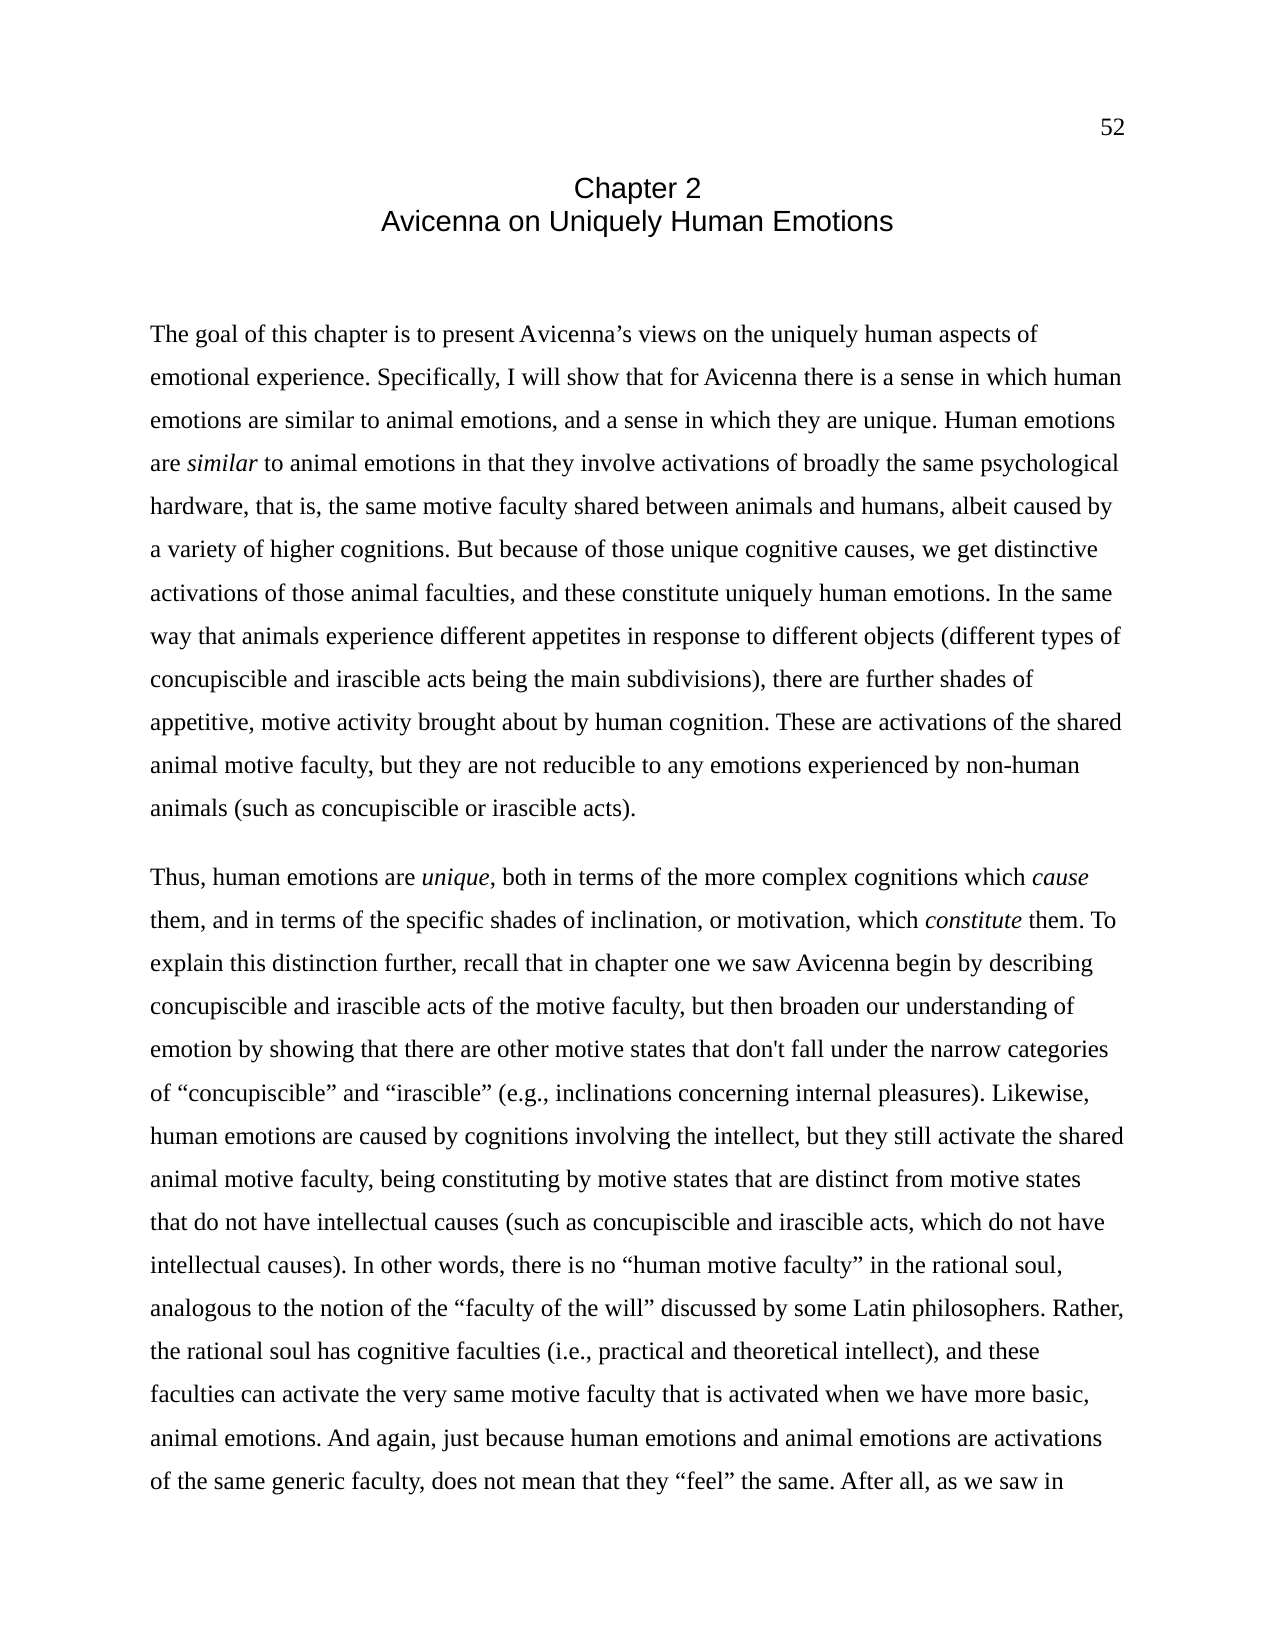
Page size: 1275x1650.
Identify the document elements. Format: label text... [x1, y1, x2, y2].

text Thus, human emotions are unique, both in terms of the more complex cognitions which cause them, and in terms of the specific shades of inclination, or motivation, which constitute them. To explain this distinction further, recall that in chapter one we saw Avicenna begin by describing concupiscible and irascible acts of the motive faculty, but then broaden our understanding of emotion by showing that there are other motive states that don't fall under the narrow categories of “concupiscible” and “irascible” (e.g., inclinations concerning internal pleasures). Likewise, human emotions are caused by cognitions involving the intellect, but they still activate the shared animal motive faculty, being constituting by motive states that are distinct from motive states that do not have intellectual causes (such as concupiscible and irascible acts, which do not have intellectual causes). In other words, there is no “human motive faculty” in the rational soul, analogous to the notion of the “faculty of the will” discussed by some Latin philosophers. Rather, the rational soul has cognitive faculties (i.e., practical and theoretical intellect), and these faculties can activate the very same motive faculty that is activated when we have more basic, animal emotions. And again, just because human emotions and animal emotions are activations of the same generic faculty, does not mean that they “feel” the same. After all, as we saw in [150, 862, 1125, 1494]
text The goal of this chapter is to present Avicenna’s views on the uniquely human aspects of emotional experience. Specifically, I will show that for Avicenna there is a sense in which human emotions are similar to animal emotions, and a sense in which they are unique. Human emotions are similar to animal emotions in that they involve activations of broadly the same psychological hardware, that is, the same motive faculty shared between animals and humans, albeit caused by a variety of higher cognitions. But because of those unique cognitive causes, we get distinctive activations of those animal faculties, and these constitute uniquely human emotions. In the same way that animals experience different appetites in response to different objects (different types of concupiscible and irascible acts being the main subdivisions), there are further shades of appetitive, motive activity brought about by human cognition. These are activations of the shared animal motive faculty, but they are not reducible to any emotions experienced by non-human animals (such as concupiscible or irascible acts). [150, 319, 1125, 822]
subtitle Chapter 2 [150, 171, 1125, 204]
subtitle Avicenna on Uniquely Human Emotions [150, 204, 1125, 238]
